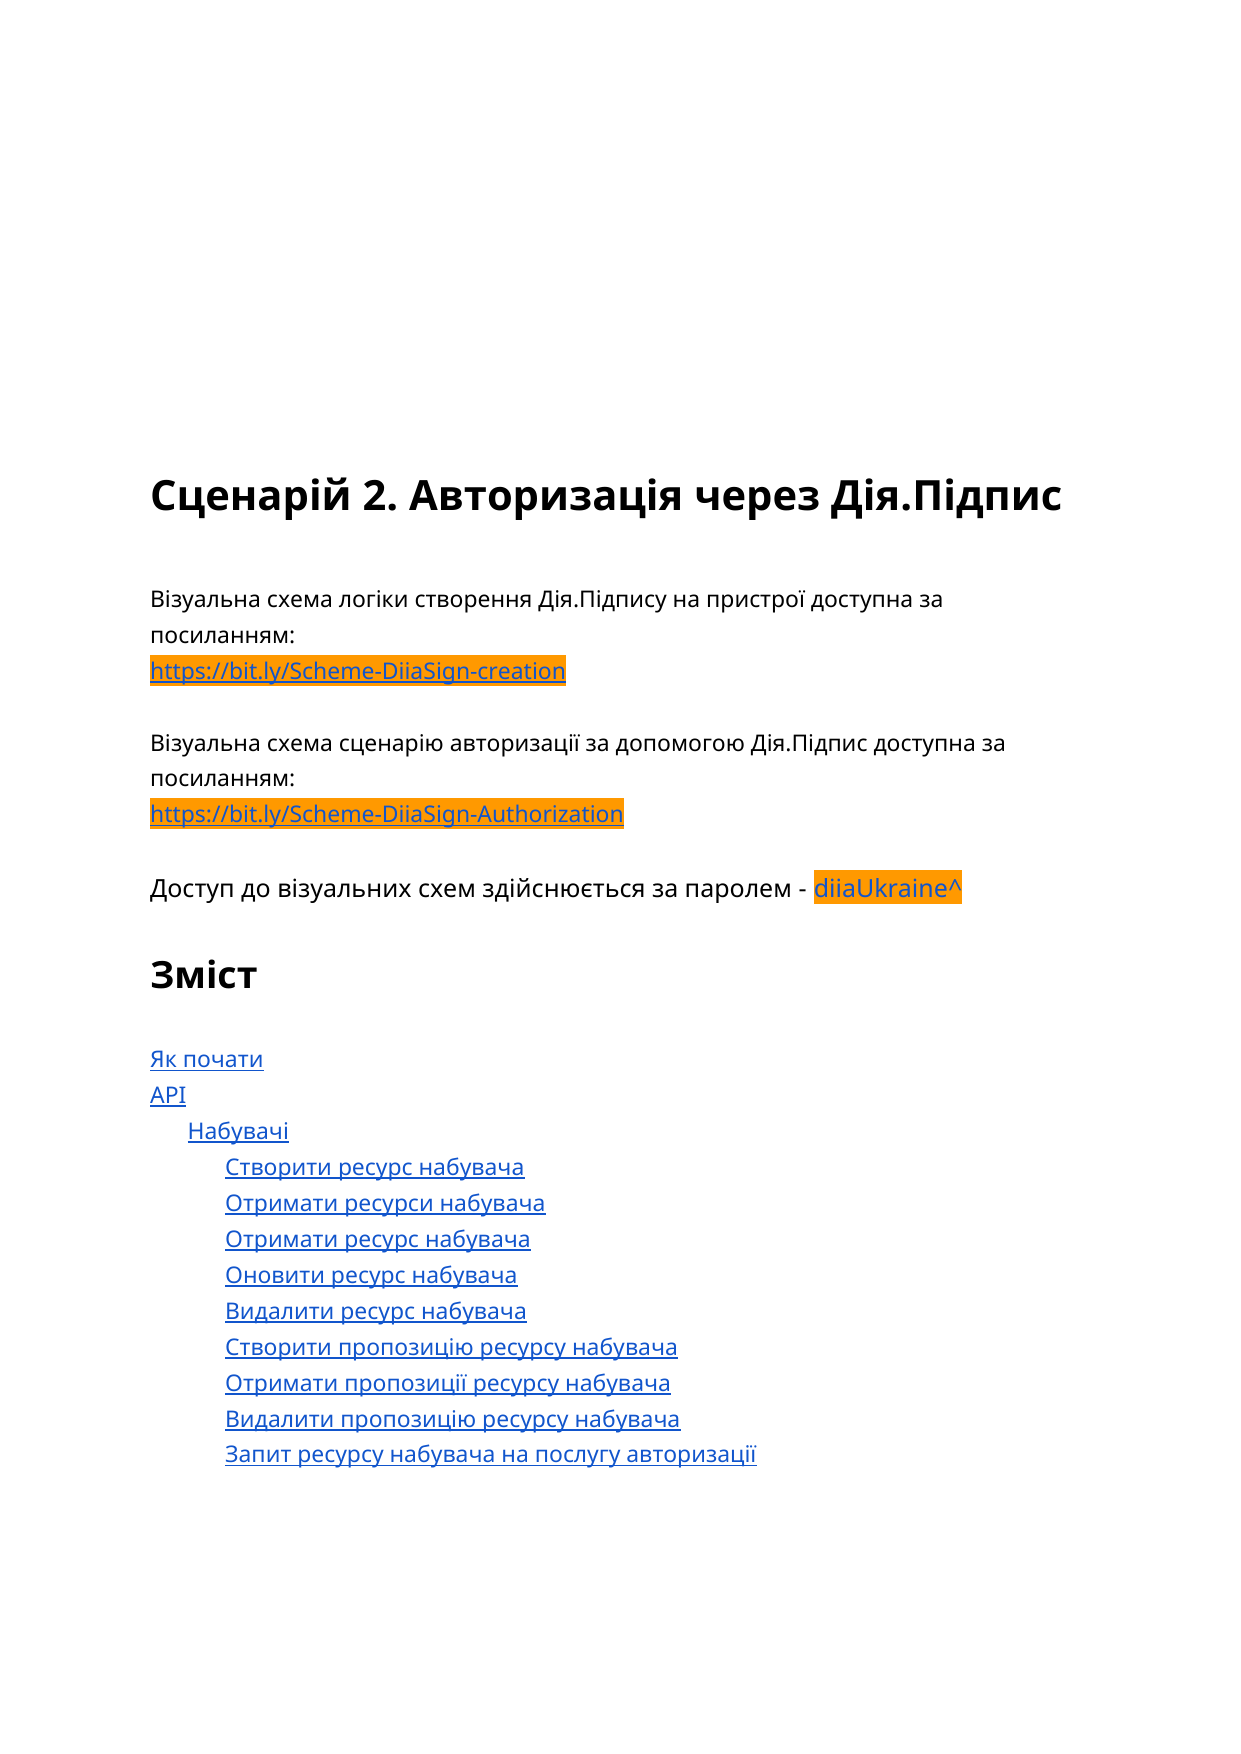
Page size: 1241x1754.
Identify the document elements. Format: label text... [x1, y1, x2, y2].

text Створити ресурс набувача [225, 1151, 1094, 1182]
text https://bit.ly/Scheme-DiiaSign-creation [150, 654, 1094, 686]
text Як почати [150, 1043, 1094, 1074]
subtitle Зміст [150, 948, 1094, 999]
text Доступ до візуальних схем здійснюється за паролем - diiaUkraine^ [150, 870, 1094, 904]
text Отримати пропозиції ресурсу набувача [225, 1367, 1094, 1398]
text Набувачі [187, 1115, 1094, 1146]
text Отримати ресурси набувача [225, 1187, 1094, 1218]
text Візуальна схема логіки створення Дія.Підпису на пристрої доступна за посиланням: [150, 583, 1094, 650]
text Запит ресурсу набувача на послугу авторизації [225, 1438, 1094, 1470]
subtitle Сценарій 2. Авторизація через Дія.Підпис [150, 466, 1094, 523]
text Візуальна схема сценарію авторизації за допомогою Дія.Підпис доступна за посиланням: [150, 726, 1094, 794]
text API [150, 1079, 1094, 1110]
text Отримати ресурс набувача [225, 1223, 1094, 1254]
text Створити пропозицію ресурсу набувача [225, 1331, 1094, 1362]
text Видалити ресурс набувача [225, 1295, 1094, 1326]
text https://bit.ly/Scheme-DiiaSign-Authorization [150, 798, 1094, 829]
text Оновити ресурс набувача [225, 1259, 1094, 1290]
text Видалити пропозицію ресурсу набувача [225, 1402, 1094, 1434]
